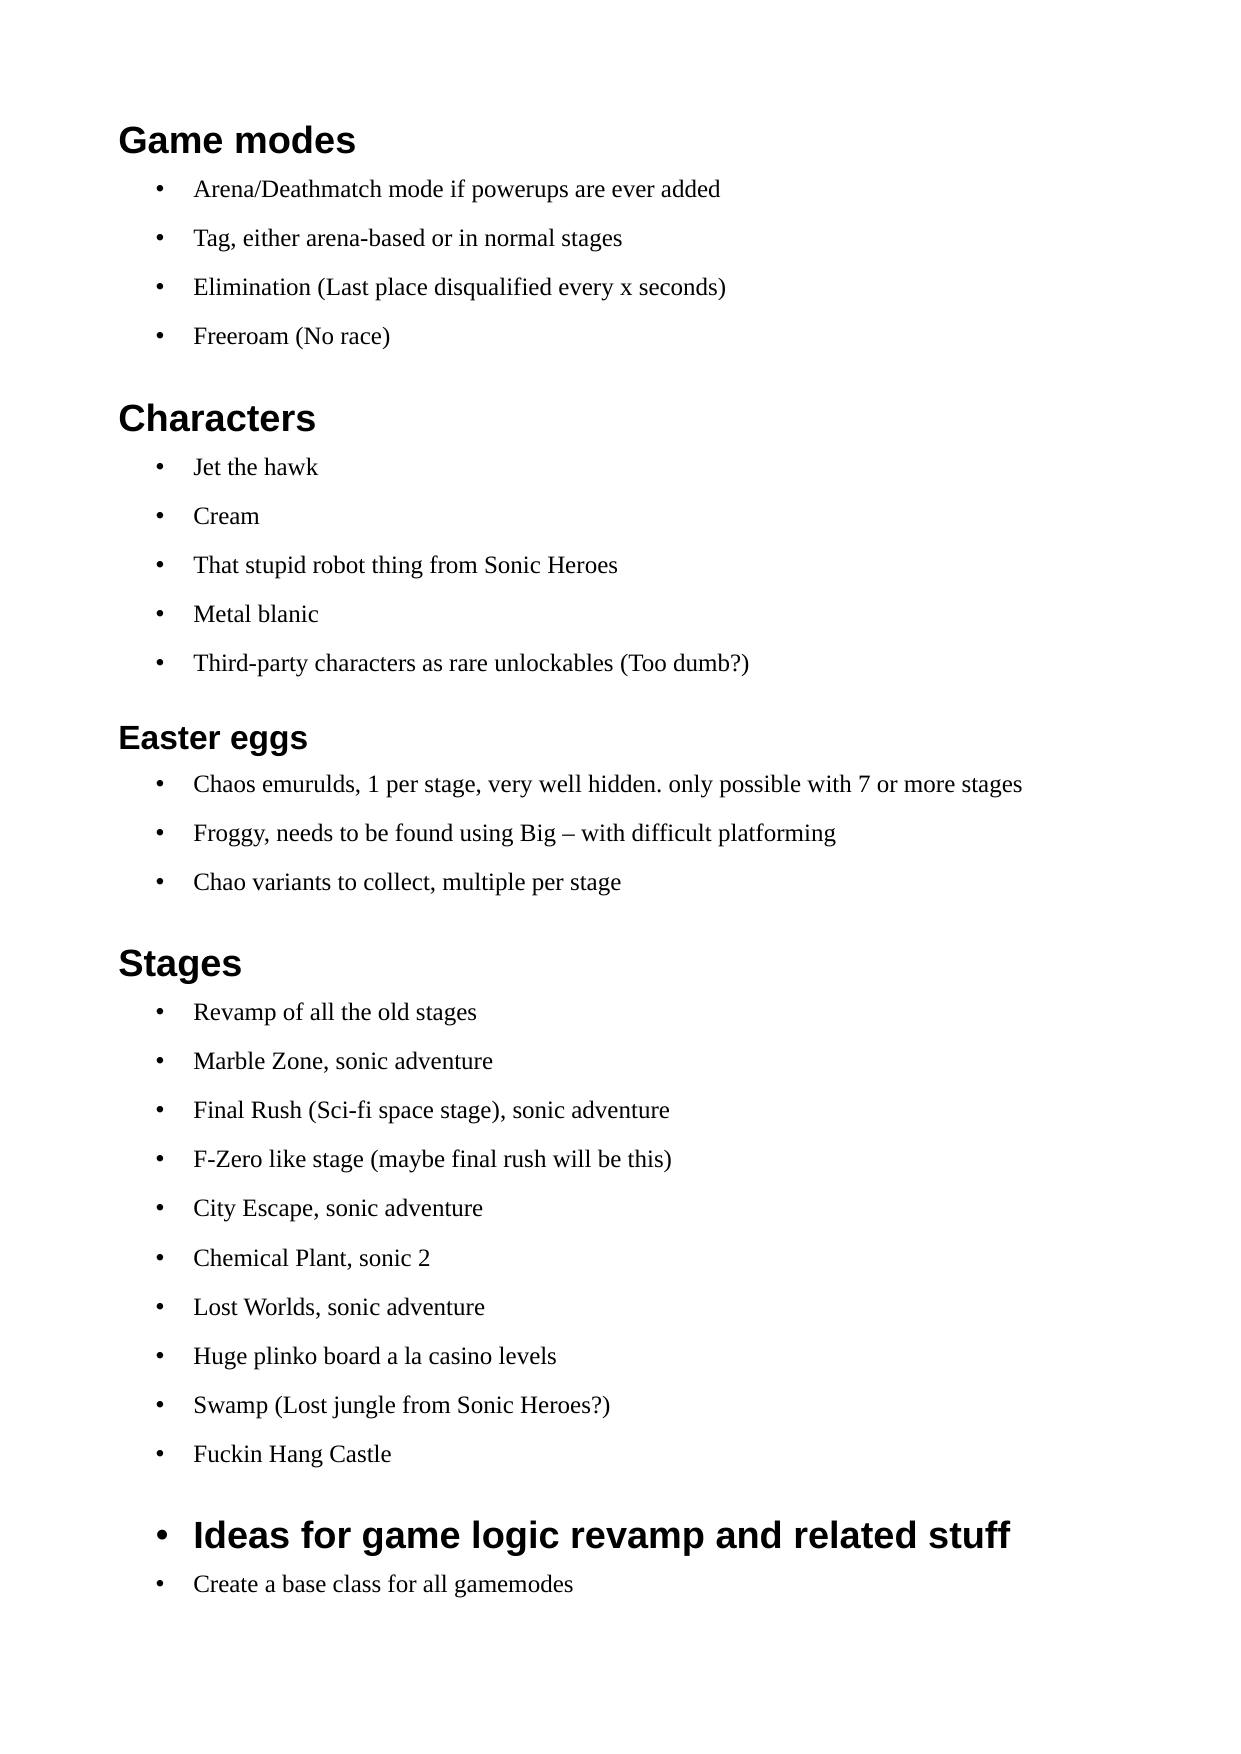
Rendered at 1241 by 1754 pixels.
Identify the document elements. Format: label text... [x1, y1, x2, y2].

list Jet the hawk [156, 452, 1122, 480]
list F-Zero like stage (maybe final rush will be this) [156, 1144, 1122, 1173]
list Chao variants to collect, multiple per stage [156, 867, 1122, 896]
list Fuckin Hang Castle [156, 1439, 1122, 1468]
list Huge plinko board a la casino levels [156, 1341, 1122, 1369]
list Froggy, needs to be found using Big – with difficult platforming [156, 818, 1122, 847]
subtitle Ideas for game logic revamp and related stuff [156, 1513, 1122, 1557]
list Elimination (Last place disqualified every x seconds) [156, 272, 1122, 301]
list Swamp (Lost jungle from Sonic Heroes?) [156, 1390, 1122, 1418]
list Revamp of all the old stages [156, 997, 1122, 1026]
list Lost Worlds, sonic adventure [156, 1292, 1122, 1320]
list Create a base class for all gamemodes [156, 1569, 1122, 1598]
list Chemical Plant, sonic 2 [156, 1243, 1122, 1271]
list Metal blanic [156, 599, 1122, 628]
list Marble Zone, sonic adventure [156, 1046, 1122, 1075]
list Third-party characters as rare unlockables (Too dumb?) [156, 648, 1122, 677]
subtitle Easter eggs [118, 718, 1122, 756]
list Final Rush (Sci-fi space stage), sonic adventure [156, 1095, 1122, 1124]
list City Escape, sonic adventure [156, 1193, 1122, 1222]
list Tag, either arena-based or in normal stages [156, 223, 1122, 252]
list Cream [156, 501, 1122, 529]
list Arena/Deathmatch mode if powerups are ever added [156, 174, 1122, 203]
subtitle Game modes [118, 118, 1122, 162]
list Freeroam (No race) [156, 321, 1122, 350]
subtitle Stages [118, 941, 1122, 985]
list That stupid robot thing from Sonic Heroes [156, 550, 1122, 578]
list Chaos emurulds, 1 per stage, very well hidden. only possible with 7 or more stages [156, 769, 1122, 798]
subtitle Characters [118, 396, 1122, 439]
